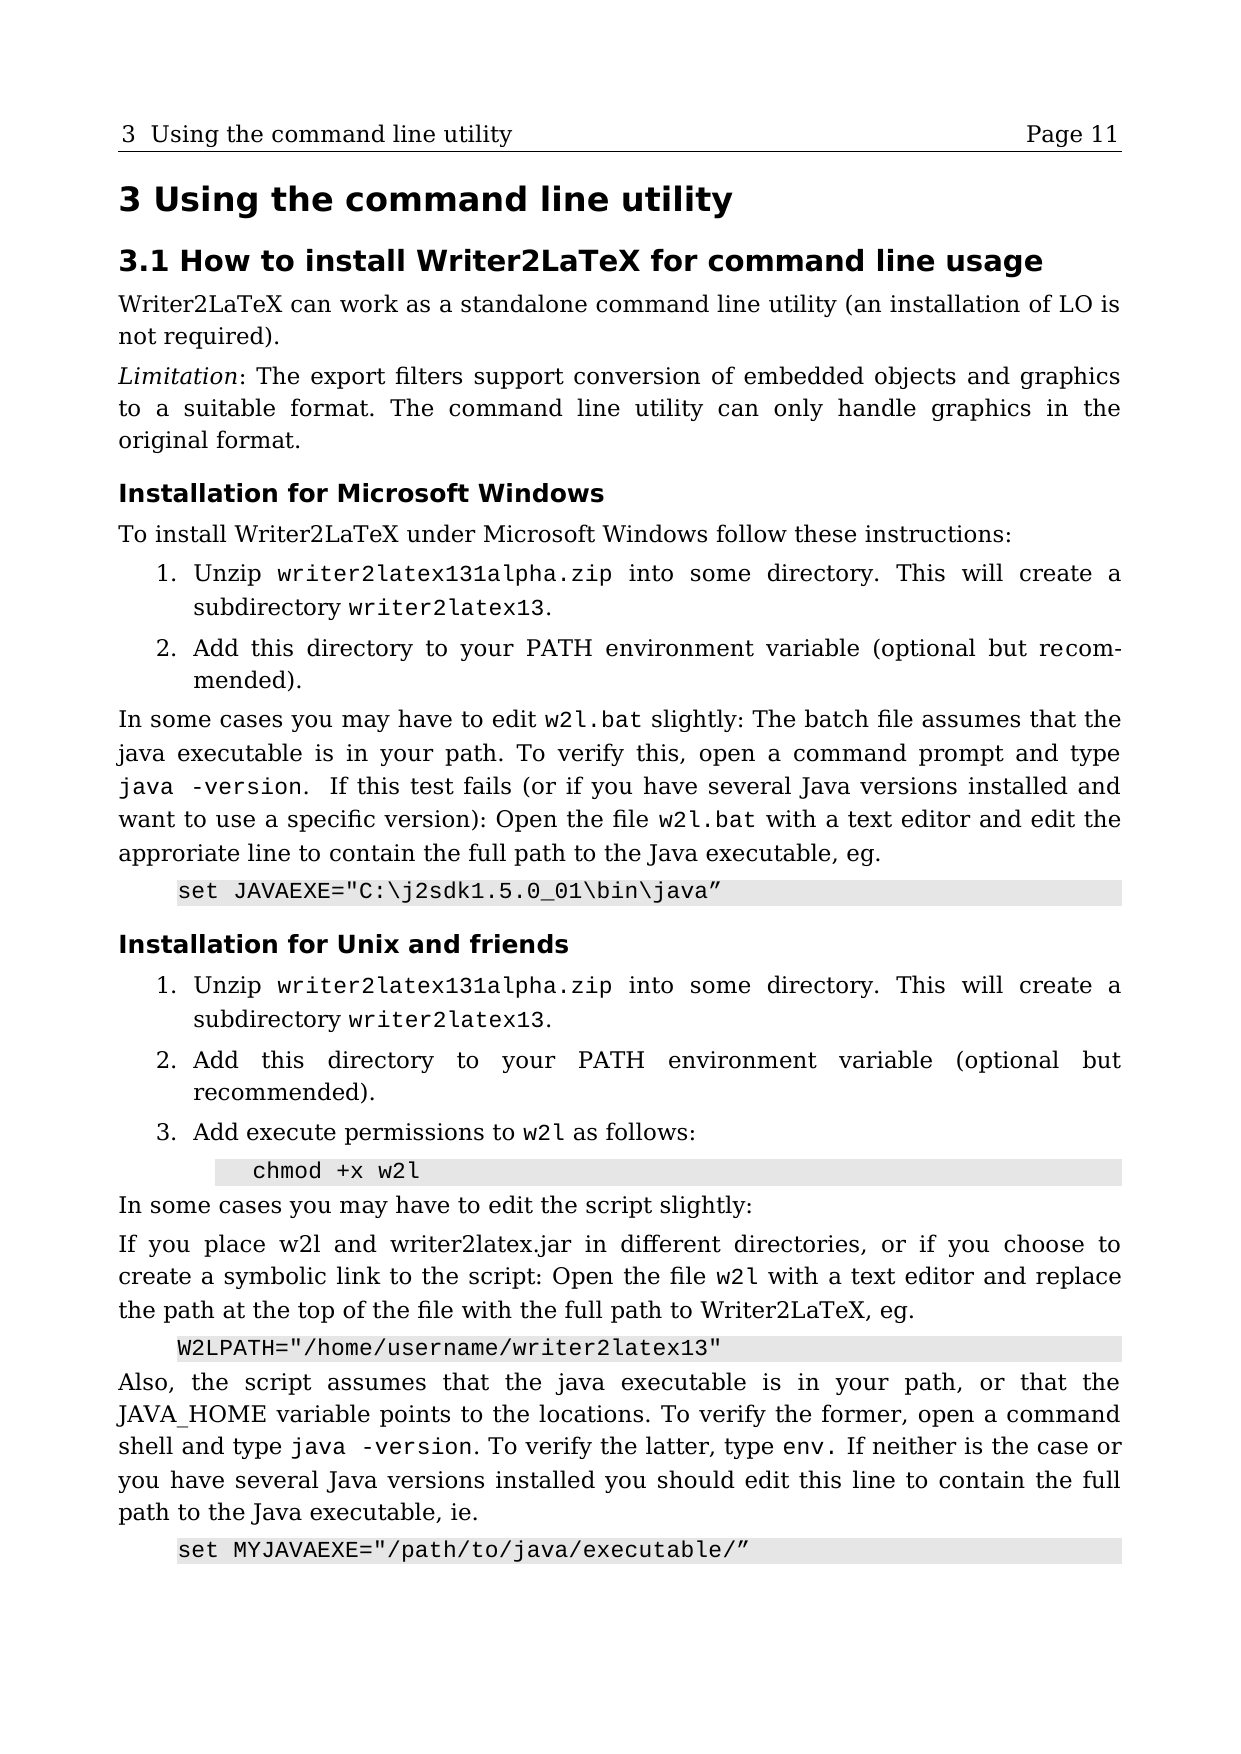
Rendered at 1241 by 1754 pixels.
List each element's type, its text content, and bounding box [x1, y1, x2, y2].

subtitle Installation for Unix and friends [118, 931, 1122, 960]
text In some cases you may have to edit w2l.bat slightly: The batch file assumes that the java executable is in your path. To verify this, open a command prompt and type java -version. If this test fails (or if you have several Java versions installed and want to use a specific version): Open the file w2l.bat with a text editor and edit the approriate line to contain the full path to the Java executable, eg. [118, 706, 1122, 867]
text To install Writer2LaTeX under Microsoft Windows follow these instructions: [118, 521, 1122, 548]
text If you place w2l and writer2latex.jar in different directories, or if you choose to create a symbolic link to the script: Open the file w2l with a text editor and replace the path at the top of the file with the full path to Writer2LaTeX, eg. [118, 1231, 1122, 1324]
list Unzip writer2latex131alpha.zip into some directory. This will create a subdirectory writer2latex13. [156, 972, 1122, 1034]
list Add this directory to your PATH environment variable (optional but recommended). [156, 1047, 1122, 1106]
subtitle Installation for Microsoft Windows [118, 479, 1122, 508]
text In some cases you may have to edit the script slightly: [118, 1192, 1122, 1218]
text Limitation: The export filters support conversion of embedded objects and graphics to a suitable format. The command line utility can only handle graphics in the original format. [118, 363, 1122, 454]
list chmod +x w2l [215, 1159, 1122, 1186]
subtitle How to install Writer2LaTeX for command line usage [118, 244, 1122, 278]
text set MYJAVAEXE="/path/to/java/executable/” [177, 1538, 1122, 1564]
list Add execute permissions to w2l as follows: [156, 1119, 1122, 1147]
text W2LPATH="/home/username/writer2latex13" [177, 1336, 1122, 1362]
subtitle Using the command line utility [118, 181, 1122, 219]
list Add this directory to your PATH environment variable (optional but re­com­men­ded). [156, 635, 1122, 694]
text Writer2LaTeX can work as a standalone command line utility (an installation of LO is not required). [118, 291, 1122, 350]
list Unzip writer2latex131alpha.zip into some directory. This will create a subdirectory writer2latex13. [156, 560, 1122, 622]
text Also, the script assumes that the java executable is in your path, or that the JAVA_HOME variable points to the locations. To verify the former, open a command shell and type java -version. To verify the latter, type env. If neither is the case or you have several Java versions installed you should edit this line to contain the full path to the Java executable, ie. [118, 1368, 1122, 1526]
text set JAVAEXE="C:\j2sdk1.5.0_01\bin\java” [177, 880, 1122, 906]
